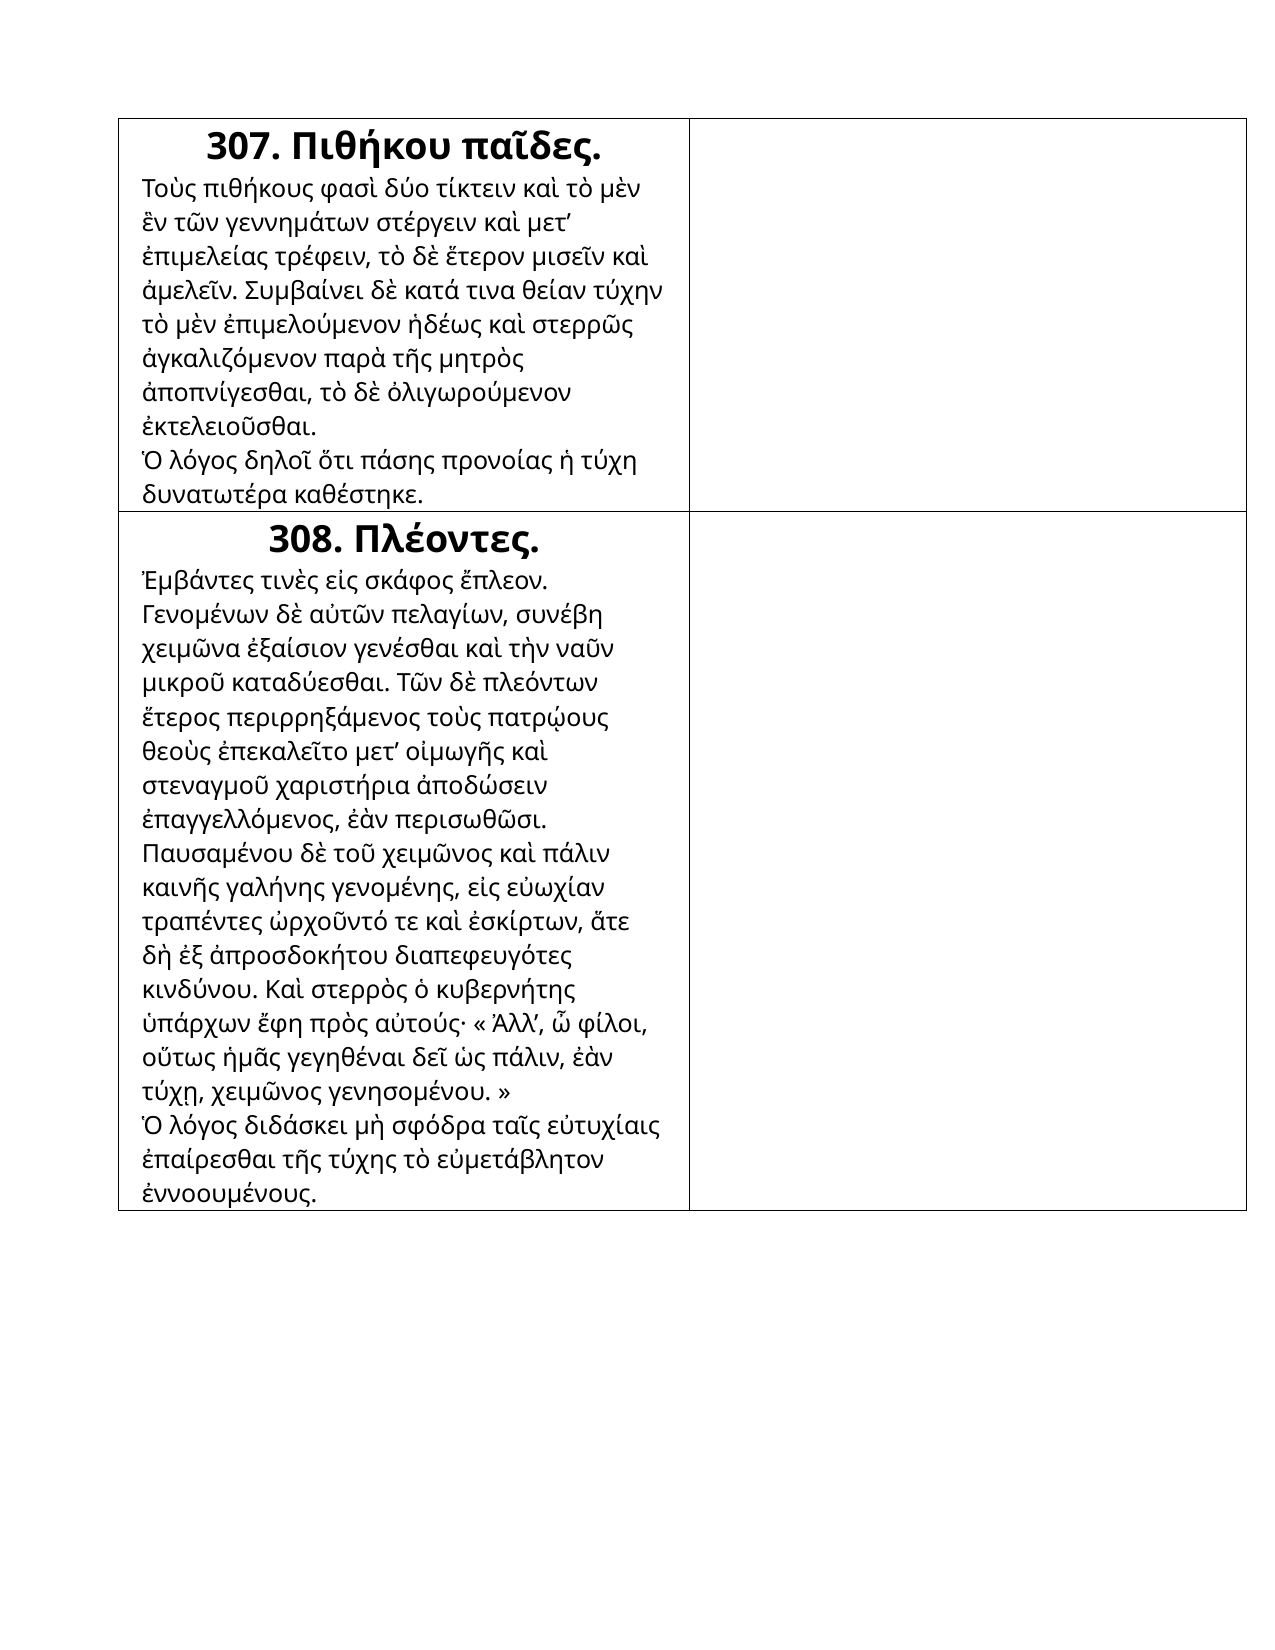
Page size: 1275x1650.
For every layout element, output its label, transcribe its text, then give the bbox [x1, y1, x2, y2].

table_cell [690, 119, 1246, 511]
table_cell [690, 512, 1246, 1210]
table_cell 307. Πιθήκου παῖδες. Τοὺς πιθήκους φασὶ δύο τίκτειν καὶ τὸ μὲν ἓν τῶν γεννημάτων στέργειν καὶ μετ’ ἐπιμελείας τρέφειν, τὸ δὲ ἕτερον μισεῖν καὶ ἀμελεῖν. Συμβαίνει δὲ κατά τινα θείαν τύχην τὸ μὲν ἐπιμελούμενον ἡδέως καὶ στερρῶς ἀγκαλιζόμενον παρὰ τῆς μητρὸς ἀποπνίγεσθαι, τὸ δὲ ὀλιγωρούμενον ἐκτελειοῦσθαι. Ὁ λόγος δηλοῖ ὅτι πάσης προνοίας ἡ τύχη δυνατωτέρα καθέστηκε. [119, 119, 689, 511]
table_cell 308. Πλέοντες. Ἐμβάντες τινὲς εἰς σκάφος ἔπλεον. Γενομένων δὲ αὐτῶν πελαγίων, συνέβη χειμῶνα ἐξαίσιον γενέσθαι καὶ τὴν ναῦν μικροῦ καταδύεσθαι. Τῶν δὲ πλεόντων ἕτερος περιρρηξάμενος τοὺς πατρῴους θεοὺς ἐπεκαλεῖτο μετ’ οἰμωγῆς καὶ στεναγμοῦ χαριστήρια ἀποδώσειν ἐπαγγελλόμενος, ἐὰν περισωθῶσι. Παυσαμένου δὲ τοῦ χειμῶνος καὶ πάλιν καινῆς γαλήνης γενομένης, εἰς εὐωχίαν τραπέντες ὠρχοῦντό τε καὶ ἐσκίρτων, ἅτε δὴ ἐξ ἀπροσδοκήτου διαπεφευγότες κινδύνου. Καὶ στερρὸς ὁ κυβερνήτης ὑπάρχων ἔφη πρὸς αὐτούς· « Ἀλλ’, ὦ φίλοι, οὕτως ἡμᾶς γεγηθέναι δεῖ ὡς πάλιν, ἐὰν τύχῃ, χειμῶνος γενησομένου. » Ὁ λόγος διδάσκει μὴ σφόδρα ταῖς εὐτυχίαις ἐπαίρεσθαι τῆς τύχης τὸ εὐμετάβλητον ἐννοουμένους. [119, 512, 689, 1210]
